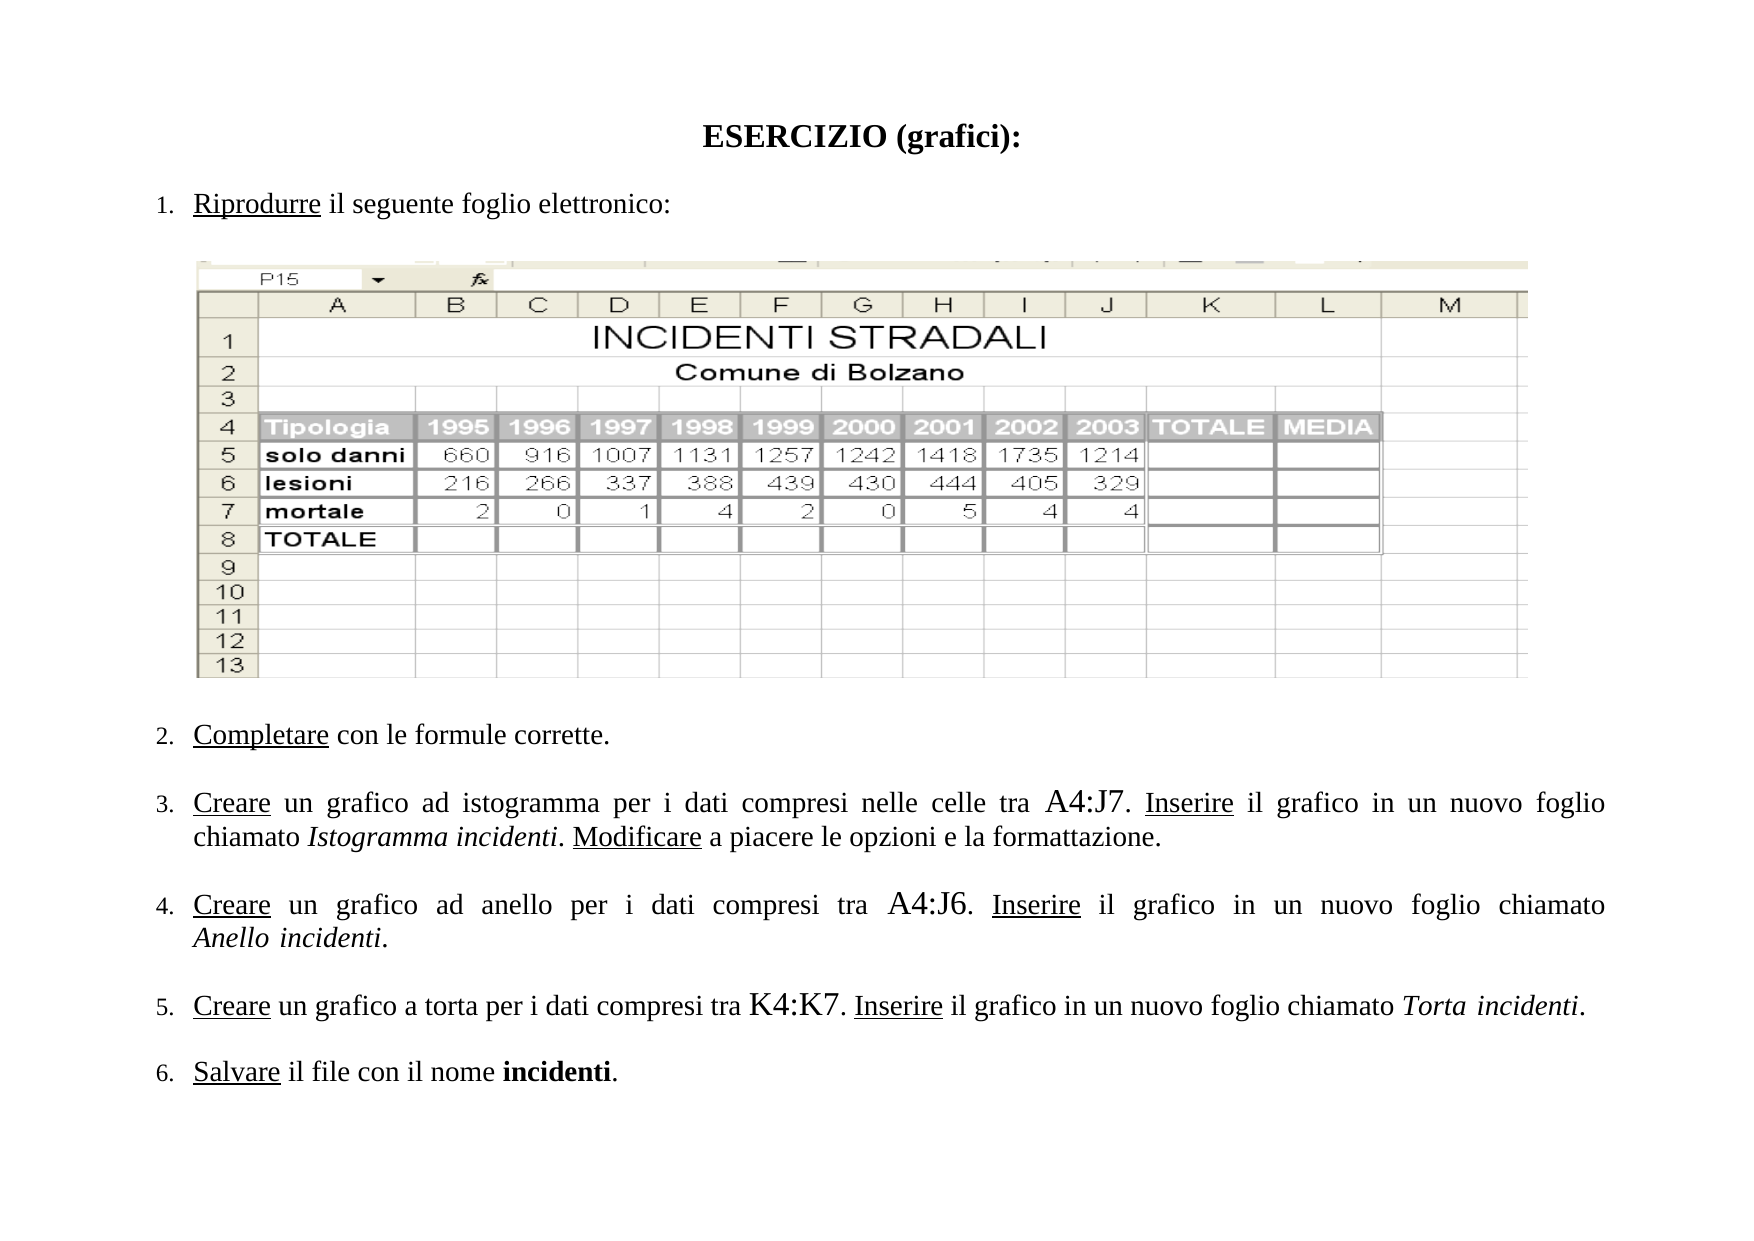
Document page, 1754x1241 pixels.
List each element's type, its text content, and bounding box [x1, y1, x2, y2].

list Creare un grafico ad istogramma per i dati compresi nelle celle tra A4:J7. Inserire il grafico in un nuovo foglio chiamato Istogramma incidenti. Modificare a piacere le opzioni e la formattazione. [156, 783, 1606, 852]
picture [196, 261, 1528, 678]
text ESERCIZIO (grafici): [118, 118, 1606, 155]
list Salvare il file con il nome incidenti. [156, 1055, 1606, 1087]
list Completare con le formule corrette. [156, 718, 1606, 751]
list Riprodurre il seguente foglio elettronico: [156, 187, 1606, 219]
list Creare un grafico a torta per i dati compresi tra K4:K7. Inserire il grafico in un nuovo foglio chiamato Torta incidenti. [156, 986, 1606, 1023]
list Creare un grafico ad anello per i dati compresi tra A4:J6. Inserire il grafico in un nuovo foglio chiamato Anello incidenti. [156, 884, 1606, 954]
